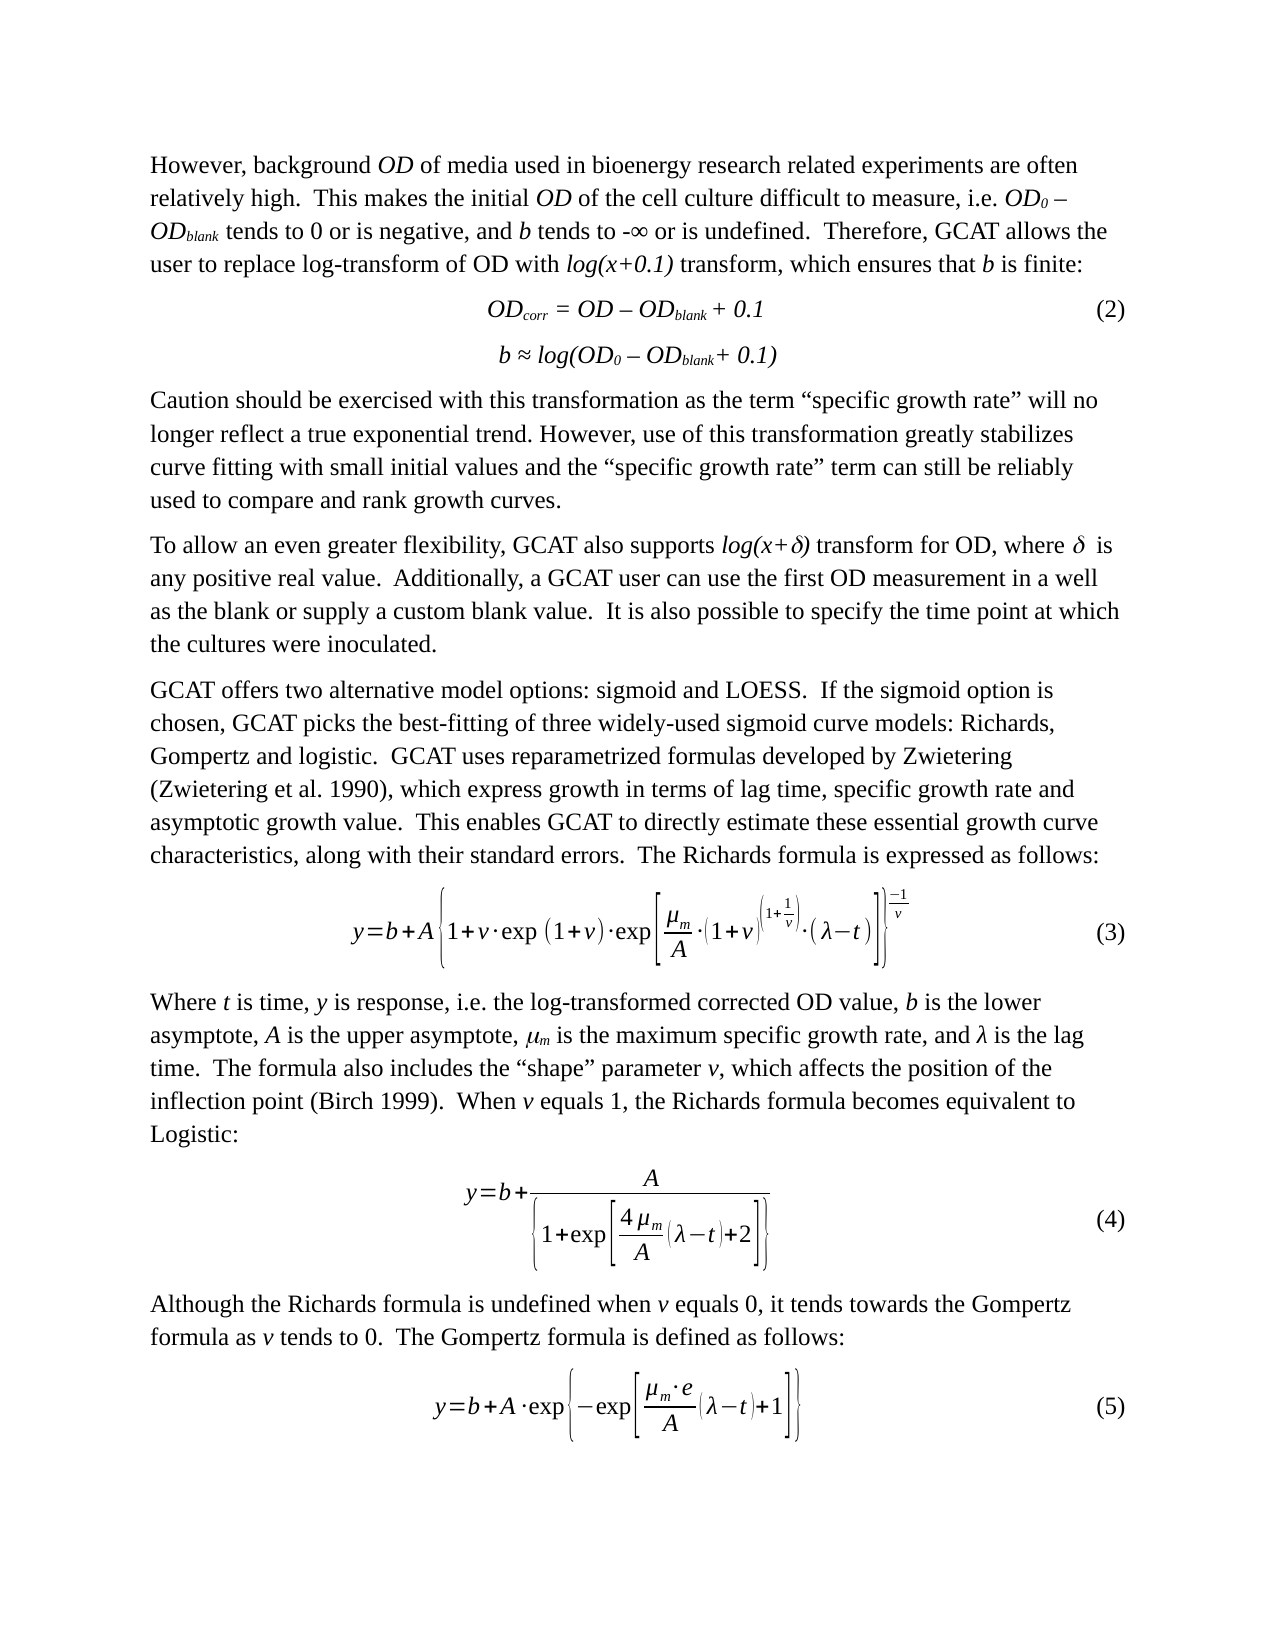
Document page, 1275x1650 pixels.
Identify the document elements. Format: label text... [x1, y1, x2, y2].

text However, background OD of media used in bioenergy research related experiments are often relatively high. This makes the initial OD of the cell culture difficult to measure, i.e. OD0 – ODblank tends to 0 or is negative, and b tends to -∞ or is undefined. Therefore, GCAT allows the user to replace log-transform of OD with log(x+0.1) transform, which ensures that b is finite: [150, 150, 1125, 278]
text To allow an even greater flexibility, GCAT also supports log(x+d) transform for OD, where d is any positive real value. Additionally, a GCAT user can use the first OD measurement in a well as the blank or supply a custom blank value. It is also possible to specify the time point at which the cultures were inoculated. [150, 530, 1125, 658]
text (4) [150, 1165, 1125, 1272]
text ODcorr = OD – ODblank + 0.1 (2) [150, 294, 1125, 323]
text Although the Richards formula is undefined when ν equals 0, it tends towards the Gompertz formula as ν tends to 0. The Gompertz formula is defined as follows: [150, 1289, 1125, 1351]
text (3) [150, 885, 1125, 970]
text Caution should be exercised with this transformation as the term “specific growth rate” will no longer reflect a true exponential trend. However, use of this transformation greatly stabilizes curve fitting with small initial values and the “specific growth rate” term can still be reliably used to compare and rank growth curves. [150, 386, 1125, 513]
text GCAT offers two alternative model options: sigmoid and LOESS. If the sigmoid option is chosen, GCAT picks the best-fitting of three widely-used sigmoid curve models: Richards, Gompertz and logistic. GCAT uses reparametrized formulas developed by Zwietering (Zwietering et al. 1990), which express growth in terms of lag time, specific growth rate and asymptotic growth value. This enables GCAT to directly estimate these essential growth curve characteristics, along with their standard errors. The Richards formula is expressed as follows: [150, 675, 1125, 869]
text Where t is time, y is response, i.e. the log-transformed corrected OD value, b is the lower asymptote, A is the upper asymptote, m is the maximum specific growth rate, and λ is the lag time. The formula also includes the “shape” parameter ν, which affects the position of the inflection point (Birch 1999). When ν equals 1, the Richards formula becomes equivalent to Logistic: [150, 987, 1125, 1148]
text (5) [150, 1367, 1125, 1443]
text b ≈ log(OD0 – ODblank+ 0.1) [150, 340, 1125, 369]
